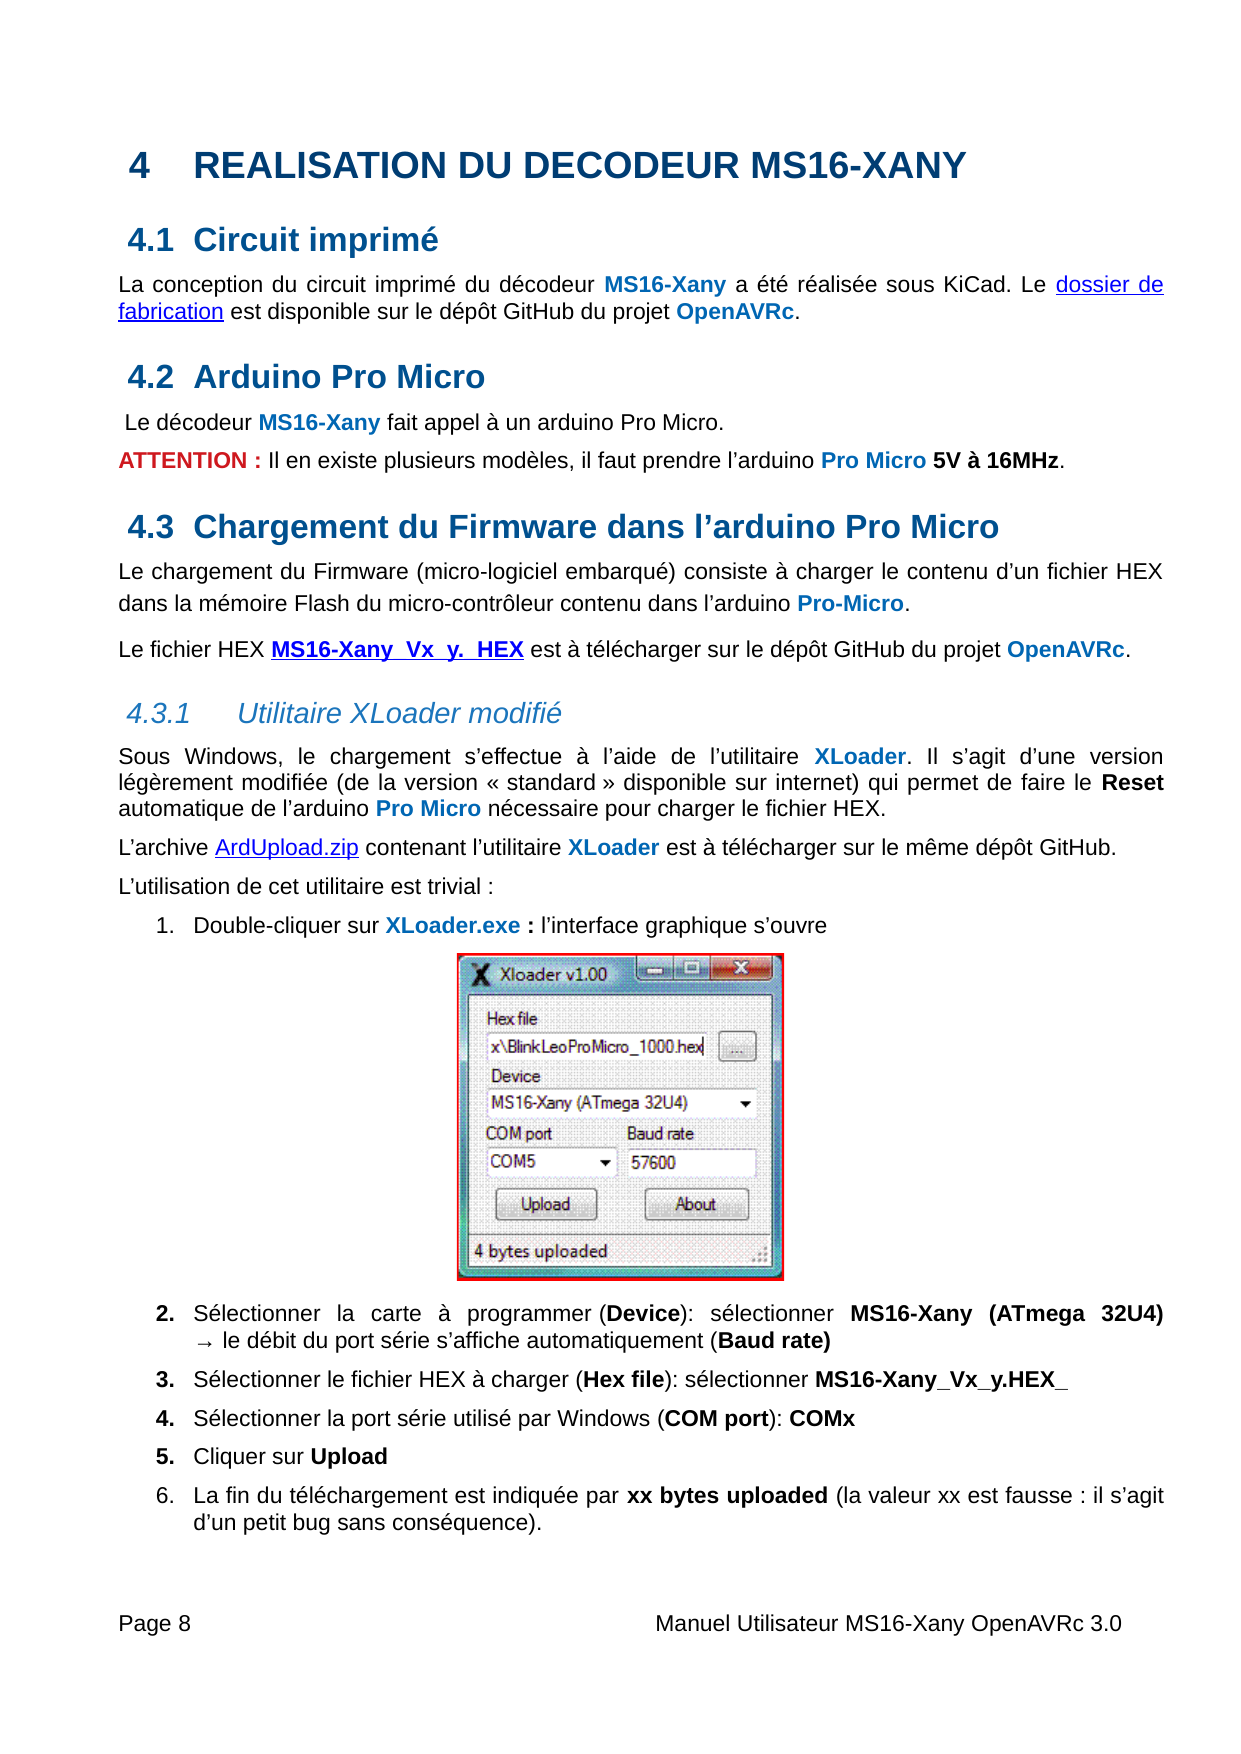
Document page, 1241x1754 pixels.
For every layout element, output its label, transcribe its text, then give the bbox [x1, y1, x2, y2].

text Le chargement du Firmware (micro-logiciel embarqué) consiste à charger le contenu d’un fichier HEX dans la mémoire Flash du micro-contrôleur contenu dans l’arduino Pro-Micro. [118, 558, 1164, 616]
list Sélectionner le fichier HEX à charger (Hex file): sélectionner MS16-Xany_Vx_y.HEX_ [156, 1366, 1164, 1392]
text Sous Windows, le chargement s’effectue à l’aide de l’utilitaire XLoader. Il s’agit d’une version légèrement modifiée (de la version « standard » disponible sur internet) qui permet de faire le Reset automatique de l’arduino Pro Micro nécessaire pour charger le fichier HEX. [118, 743, 1164, 822]
list Cliquer sur Upload [156, 1443, 1164, 1470]
subtitle REALISATION DU DECODEUR MS16-XANY [118, 143, 1164, 187]
subtitle Utilitaire XLoader modifié [118, 697, 1164, 730]
list Double-cliquer sur XLoader.exe : l’interface graphique s’ouvre [156, 912, 1164, 938]
list La fin du téléchargement est indiquée par xx bytes uploaded (la valeur xx est fausse : il s’agit d’un petit bug sans conséquence). [156, 1482, 1164, 1535]
text La conception du circuit imprimé du décodeur MS16-Xany a été réalisée sous KiCad. Le dossier de fabrication est disponible sur le dépôt GitHub du projet OpenAVRc. [118, 271, 1164, 324]
list Sélectionner la port série utilisé par Windows (COM port): COMx [156, 1404, 1164, 1431]
subtitle Arduino Pro Micro [118, 357, 1164, 396]
text L’archive ArdUpload.zip contenant l’utilitaire XLoader est à télécharger sur le même dépôt GitHub. [118, 834, 1164, 861]
text Le fichier HEX MS16-Xany_Vx_y._HEX est à télécharger sur le dépôt GitHub du projet OpenAVRc. [118, 636, 1164, 662]
text ATTENTION : Il en existe plusieurs modèles, il faut prendre l’arduino Pro Micro 5V à 16MHz. [118, 447, 1164, 474]
list Sélectionner la carte à programmer (Device): sélectionner MS16-Xany (ATmega 32U4) → le débit du port série s’affiche automatiquement (Baud rate) [156, 1300, 1164, 1353]
subtitle Circuit imprimé [118, 220, 1164, 259]
text Le décodeur MS16-Xany fait appel à un arduino Pro Micro. [118, 408, 1164, 435]
subtitle Chargement du Firmware dans l’arduino Pro Micro [118, 507, 1164, 546]
text L’utilisation de cet utilitaire est trivial : [118, 873, 1164, 899]
picture [456, 953, 785, 1281]
